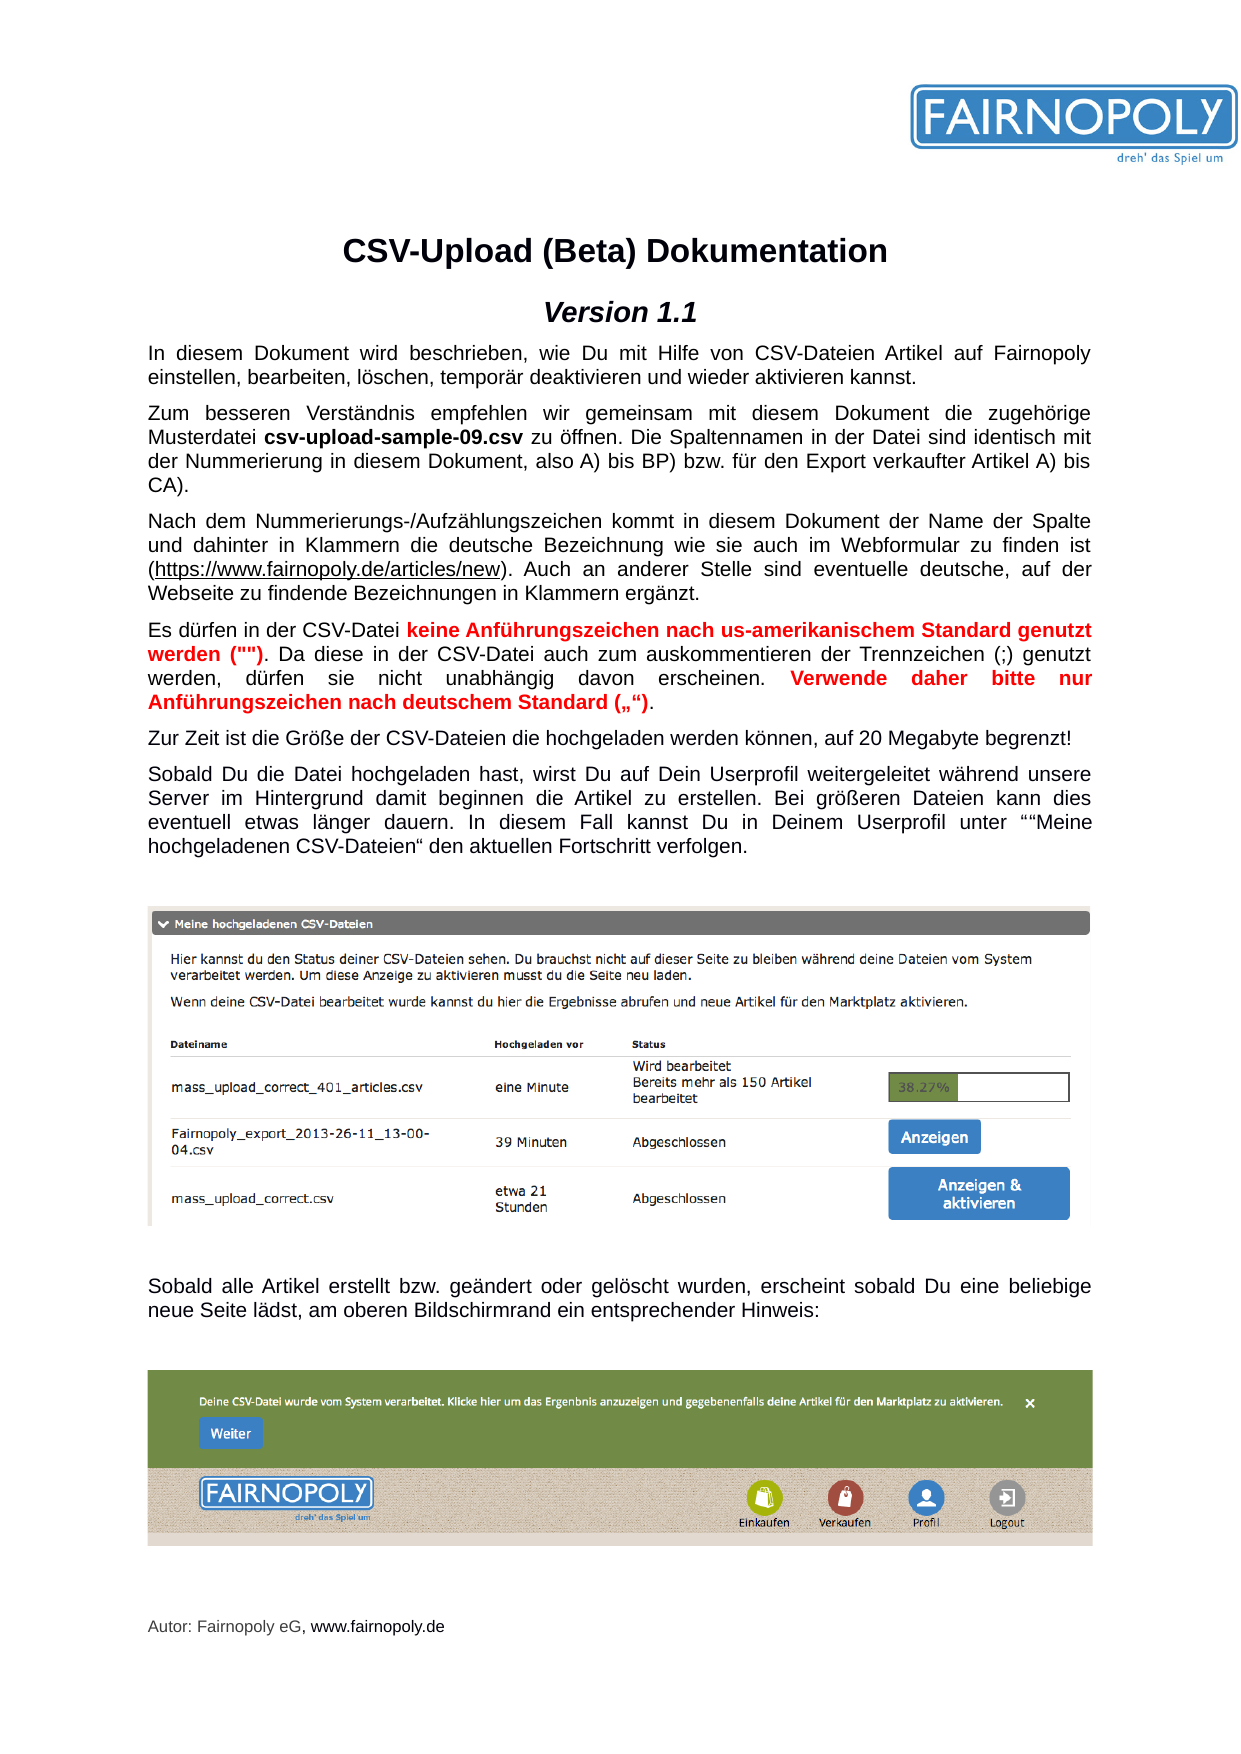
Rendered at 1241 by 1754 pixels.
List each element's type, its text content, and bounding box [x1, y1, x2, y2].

text Zur Zeit ist die Größe der CSV-Dateien die hochgeladen werden können, auf 20 Megabyte begrenzt! [148, 726, 1093, 750]
text Zum besseren Verständnis empfehlen wir gemeinsam mit diesem Dokument die zugehörige Musterdatei csv-upload-sample-09.csv zu öffnen. Die Spaltennamen in der Datei sind identisch mit der Nummerierung in diesem Dokument, also A) bis BP) bzw. für den Export verkaufter Artikel A) bis CA). [148, 401, 1093, 497]
subtitle CSV-Upload (Beta) Dokumentation [148, 231, 1093, 270]
text Nach dem Nummerierungs-/Aufzählungszeichen kommt in diesem Dokument der Name der Spalte und dahinter in Klammern die deutsche Bezeichnung wie sie auch im Webformular zu finden ist (https://www.fairnopoly.de/articles/new). Auch an anderer Stelle sind eventuelle deutsche, auf der Webseite zu findende Bezeichnungen in Klammern ergänzt. [148, 509, 1093, 605]
text Es dürfen in der CSV-Datei keine Anführungszeichen nach us-amerikanischem Standard genutzt werden (""). Da diese in der CSV-Datei auch zum auskommentieren der Trennzeichen (;) genutzt werden, dürfen sie nicht unabhängig davon erscheinen. Verwende daher bitte nur Anführungszeichen nach deutschem Standard („“). [148, 618, 1093, 713]
picture [147, 1370, 1093, 1546]
text Sobald alle Artikel erstellt bzw. geändert oder gelöscht wurden, erscheint sobald Du eine beliebige neue Seite lädst, am oberen Bildschirmrand ein entsprechender Hinweis: [148, 1274, 1093, 1322]
picture [147, 906, 1091, 1226]
text Sobald Du die Datei hochgeladen hast, wirst Du auf Dein Userprofil weitergeleitet während unsere Server im Hintergrund damit beginnen die Artikel zu erstellen. Bei größeren Dateien kann dies eventuell etwas länger dauern. In diesem Fall kannst Du in Deinem Userprofil unter ““Meine hochgeladenen CSV-Dateien“ den aktuellen Fortschritt verfolgen. [148, 762, 1093, 858]
picture [907, 75, 1241, 170]
text In diesem Dokument wird beschrieben, wie Du mit Hilfe von CSV-Dateien Artikel auf Fairnopoly einstellen, bearbeiten, löschen, temporär deaktivieren und wieder aktivieren kannst. [148, 341, 1093, 389]
subtitle Version 1.1 [148, 295, 1093, 328]
